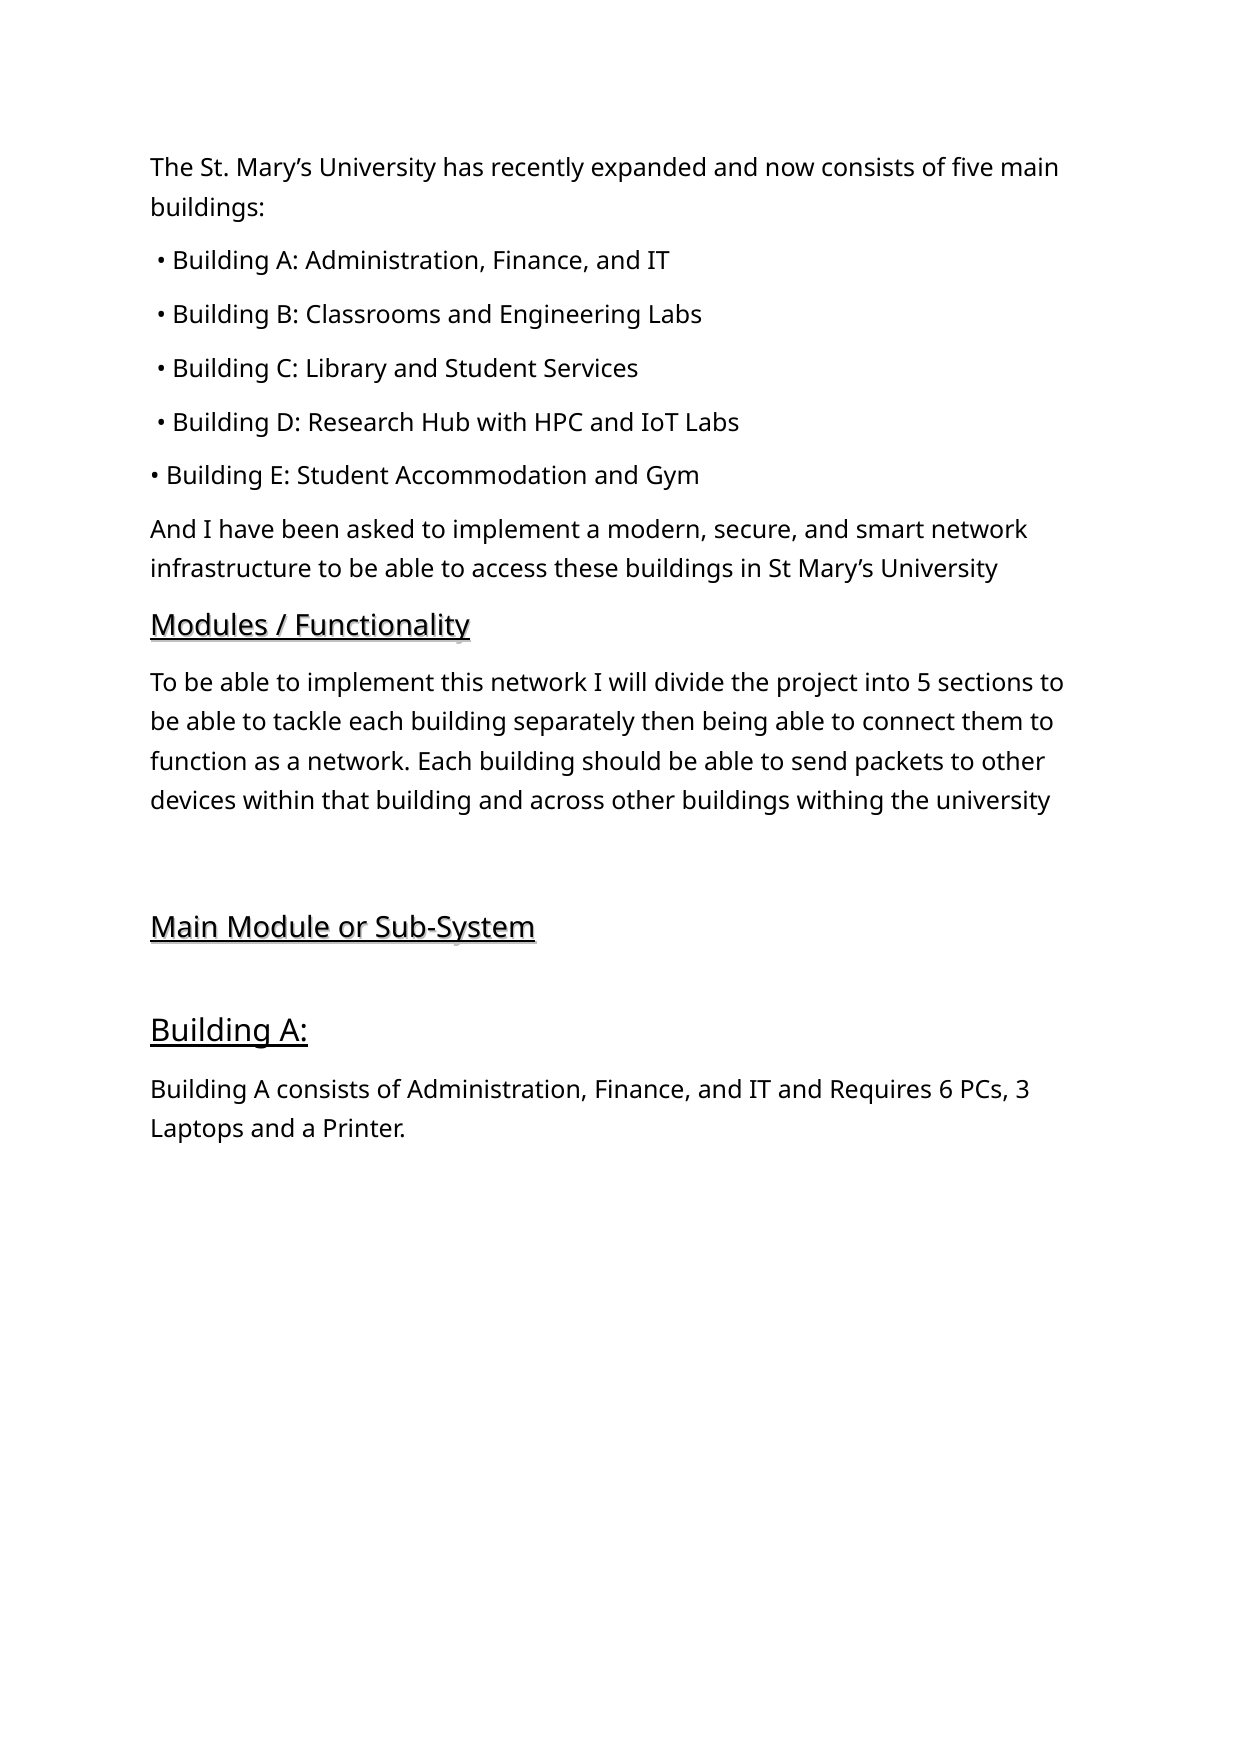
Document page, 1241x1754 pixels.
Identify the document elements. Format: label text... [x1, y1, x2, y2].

subtitle Main Module or Sub-System [150, 906, 1090, 946]
text • Building E: Student Accommodation and Gym [150, 458, 1090, 492]
text • Building D: Research Hub with HPC and IoT Labs [150, 404, 1090, 438]
text The St. Mary’s University has recently expanded and now consists of five main buildings: [150, 150, 1090, 223]
text Building A consists of Administration, Finance, and IT and Requires 6 PCs, 3 Laptops and a Printer. [150, 1072, 1090, 1145]
text Modules / Functionality [150, 604, 1090, 644]
text • Building B: Classrooms and Engineering Labs [150, 297, 1090, 331]
text • Building C: Library and Student Services [150, 350, 1090, 384]
text • Building A: Administration, Finance, and IT [150, 243, 1090, 277]
text Building A: [150, 1008, 1090, 1051]
text And I have been asked to implement a modern, secure, and smart network infrastructure to be able to access these buildings in St Mary’s University [150, 512, 1090, 585]
text To be able to implement this network I will divide the project into 5 sections to be able to tackle each building separately then being able to connect them to function as a network. Each building should be able to send packets to other devices within that building and across other buildings withing the university [150, 665, 1090, 816]
